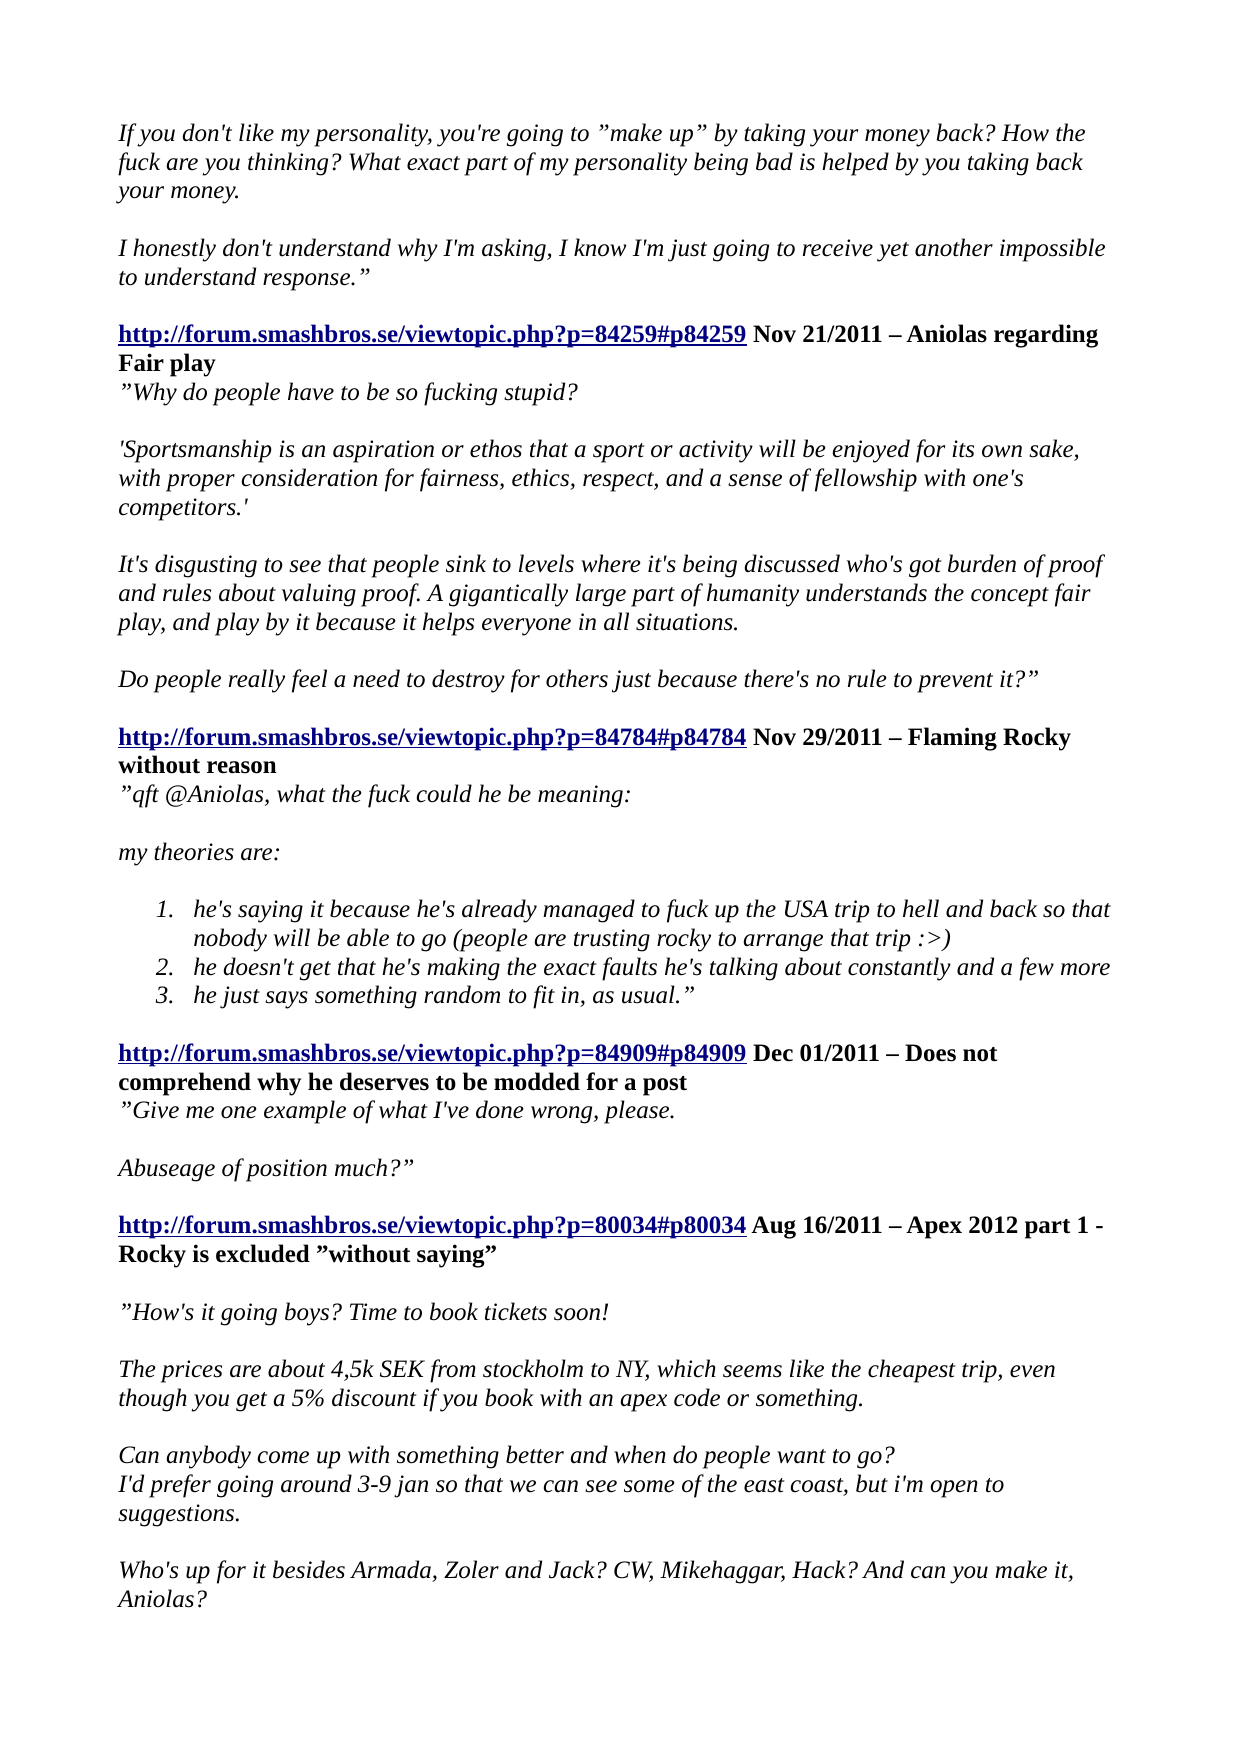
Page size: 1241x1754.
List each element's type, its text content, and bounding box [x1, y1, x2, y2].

text If you don't like my personality, you're going to ”make up” by taking your money back? How the fuck are you thinking? What exact part of my personality being bad is helped by you taking back your money. [118, 118, 1122, 204]
text It's disgusting to see that people sink to levels where it's being discussed who's got burden of proof and rules about valuing proof. A gigantically large part of humanity understands the concept fair play, and play by it because it helps everyone in all situations. [118, 549, 1122, 636]
text Do people really feel a need to destroy for others just because there's no rule to prevent it?” [118, 664, 1122, 693]
text http://forum.smashbros.se/viewtopic.php?p=80034#p80034 Aug 16/2011 – Apex 2012 part 1 - Rocky is excluded ”without saying” [118, 1211, 1122, 1268]
text ”qft @Aniolas, what the fuck could he be meaning: [118, 779, 1122, 808]
text I'd prefer going around 3-9 jan so that we can see some of the east coast, but i'm open to suggestions. [118, 1469, 1122, 1527]
text ”Give me one example of what I've done wrong, please. [118, 1096, 1122, 1124]
text Abuseage of position much?” [118, 1153, 1122, 1182]
text http://forum.smashbros.se/viewtopic.php?p=84784#p84784 Nov 29/2011 – Flaming Rocky without reason [118, 722, 1122, 779]
text http://forum.smashbros.se/viewtopic.php?p=84259#p84259 Nov 21/2011 – Aniolas regarding Fair play [118, 319, 1122, 377]
list he just says something random to fit in, as usual.” [156, 981, 1122, 1009]
list he doesn't get that he's making the exact faults he's talking about constantly and a few more [156, 952, 1122, 981]
text ”How's it going boys? Time to book tickets soon! [118, 1297, 1122, 1326]
list he's saying it because he's already managed to fuck up the USA trip to hell and back so that nobody will be able to go (people are trusting rocky to arrange that trip :>) [156, 894, 1122, 952]
text 'Sportsmanship is an aspiration or ethos that a sport or activity will be enjoyed for its own sake, with proper consideration for fairness, ethics, respect, and a sense of fellowship with one's competitors.' [118, 406, 1122, 521]
text my theories are: [118, 837, 1122, 866]
text I honestly don't understand why I'm asking, I know I'm just going to receive yet another impossible to understand response.” [118, 233, 1122, 291]
text Who's up for it besides Armada, Zoler and Jack? CW, Mikehaggar, Hack? And can you make it, Aniolas? [118, 1556, 1122, 1613]
text http://forum.smashbros.se/viewtopic.php?p=84909#p84909 Dec 01/2011 – Does not comprehend why he deserves to be modded for a post [118, 1038, 1122, 1096]
text The prices are about 4,5k SEK from stockholm to NY, which seems like the cheapest trip, even though you get a 5% discount if you book with an apex code or something. [118, 1354, 1122, 1412]
text ”Why do people have to be so fucking stupid? [118, 377, 1122, 406]
text Can anybody come up with something better and when do people want to go? [118, 1441, 1122, 1469]
